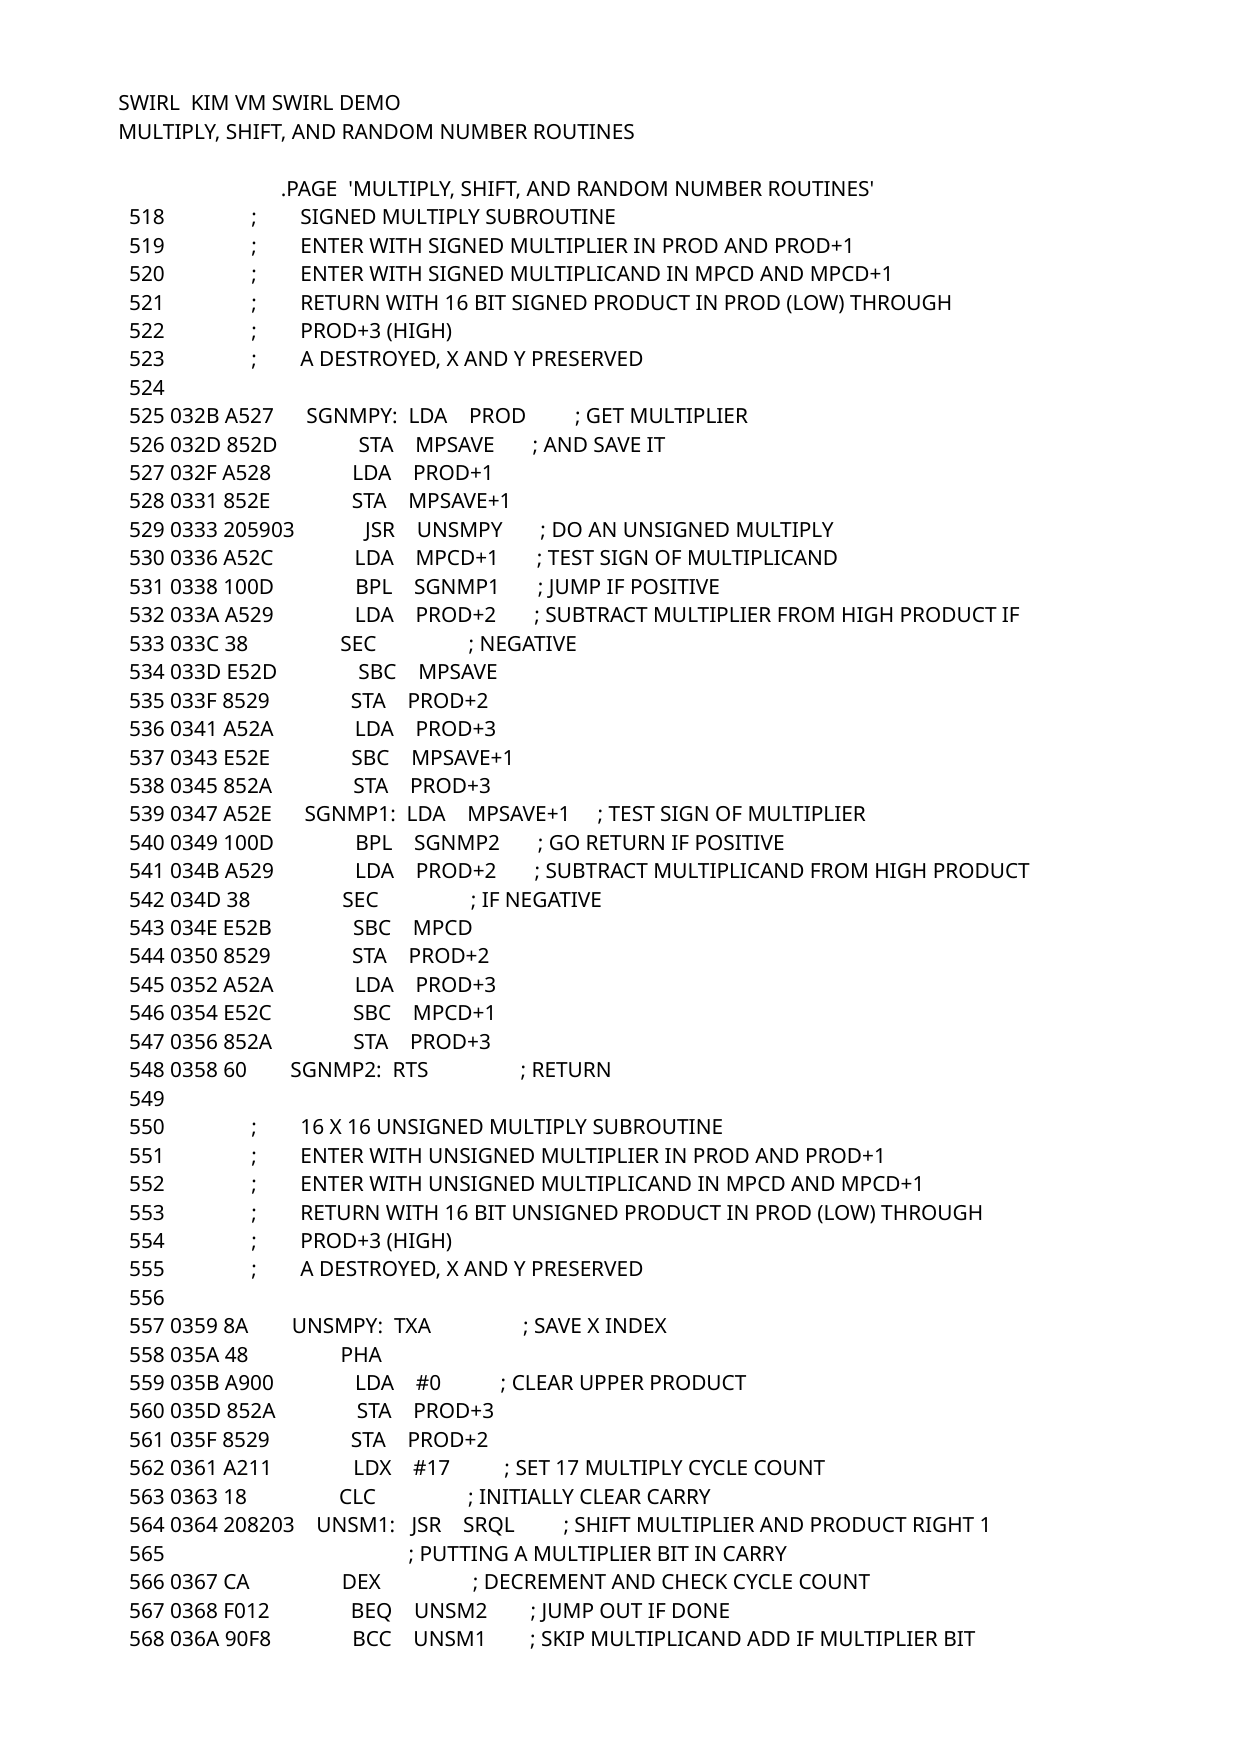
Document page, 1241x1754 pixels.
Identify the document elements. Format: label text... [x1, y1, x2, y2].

text SWIRL KIM VM SWIRL DEMO [118, 88, 1152, 117]
text 522 ; PROD+3 (HIGH) [118, 316, 1152, 344]
text 546 0354 E52C SBC MPCD+1 [118, 998, 1152, 1027]
text 521 ; RETURN WITH 16 BIT SIGNED PRODUCT IN PROD (LOW) THROUGH [118, 288, 1152, 316]
text 533 033C 38 SEC ; NEGATIVE [118, 629, 1152, 657]
text 545 0352 A52A LDA PROD+3 [118, 970, 1152, 998]
text 565 ; PUTTING A MULTIPLIER BIT IN CARRY [118, 1539, 1152, 1567]
text 529 0333 205903 JSR UNSMPY ; DO AN UNSIGNED MULTIPLY [118, 515, 1152, 543]
text 526 032D 852D STA MPSAVE ; AND SAVE IT [118, 430, 1152, 458]
text 559 035B A900 LDA #0 ; CLEAR UPPER PRODUCT [118, 1368, 1152, 1397]
text 556 [118, 1283, 1152, 1311]
text 542 034D 38 SEC ; IF NEGATIVE [118, 885, 1152, 913]
text 554 ; PROD+3 (HIGH) [118, 1226, 1152, 1254]
text 567 0368 F012 BEQ UNSM2 ; JUMP OUT IF DONE [118, 1596, 1152, 1624]
text 536 0341 A52A LDA PROD+3 [118, 714, 1152, 743]
text 525 032B A527 SGNMPY: LDA PROD ; GET MULTIPLIER [118, 401, 1152, 430]
text 531 0338 100D BPL SGNMP1 ; JUMP IF POSITIVE [118, 572, 1152, 600]
text 527 032F A528 LDA PROD+1 [118, 458, 1152, 487]
text 562 0361 A211 LDX #17 ; SET 17 MULTIPLY CYCLE COUNT [118, 1453, 1152, 1482]
text 553 ; RETURN WITH 16 BIT UNSIGNED PRODUCT IN PROD (LOW) THROUGH [118, 1198, 1152, 1226]
text 558 035A 48 PHA [118, 1340, 1152, 1368]
text MULTIPLY, SHIFT, AND RANDOM NUMBER ROUTINES [118, 117, 1152, 145]
text .PAGE 'MULTIPLY, SHIFT, AND RANDOM NUMBER ROUTINES' [118, 174, 1152, 202]
text 537 0343 E52E SBC MPSAVE+1 [118, 743, 1152, 771]
text 564 0364 208203 UNSM1: JSR SRQL ; SHIFT MULTIPLIER AND PRODUCT RIGHT 1 [118, 1510, 1152, 1539]
text 555 ; A DESTROYED, X AND Y PRESERVED [118, 1254, 1152, 1283]
text 552 ; ENTER WITH UNSIGNED MULTIPLICAND IN MPCD AND MPCD+1 [118, 1169, 1152, 1198]
text 548 0358 60 SGNMP2: RTS ; RETURN [118, 1055, 1152, 1084]
text 519 ; ENTER WITH SIGNED MULTIPLIER IN PROD AND PROD+1 [118, 231, 1152, 259]
text 539 0347 A52E SGNMP1: LDA MPSAVE+1 ; TEST SIGN OF MULTIPLIER [118, 799, 1152, 828]
text 540 0349 100D BPL SGNMP2 ; GO RETURN IF POSITIVE [118, 828, 1152, 856]
text 549 [118, 1084, 1152, 1112]
text 557 0359 8A UNSMPY: TXA ; SAVE X INDEX [118, 1311, 1152, 1340]
text 535 033F 8529 STA PROD+2 [118, 686, 1152, 714]
text 551 ; ENTER WITH UNSIGNED MULTIPLIER IN PROD AND PROD+1 [118, 1141, 1152, 1169]
text 566 0367 CA DEX ; DECREMENT AND CHECK CYCLE COUNT [118, 1567, 1152, 1596]
text 560 035D 852A STA PROD+3 [118, 1397, 1152, 1425]
text 568 036A 90F8 BCC UNSM1 ; SKIP MULTIPLICAND ADD IF MULTIPLIER BIT [118, 1624, 1152, 1653]
text 547 0356 852A STA PROD+3 [118, 1027, 1152, 1055]
text 528 0331 852E STA MPSAVE+1 [118, 487, 1152, 515]
text 532 033A A529 LDA PROD+2 ; SUBTRACT MULTIPLIER FROM HIGH PRODUCT IF [118, 600, 1152, 629]
text 541 034B A529 LDA PROD+2 ; SUBTRACT MULTIPLICAND FROM HIGH PRODUCT [118, 856, 1152, 885]
text 563 0363 18 CLC ; INITIALLY CLEAR CARRY [118, 1482, 1152, 1510]
text 524 [118, 373, 1152, 401]
text 534 033D E52D SBC MPSAVE [118, 657, 1152, 686]
text 550 ; 16 X 16 UNSIGNED MULTIPLY SUBROUTINE [118, 1112, 1152, 1141]
text 561 035F 8529 STA PROD+2 [118, 1425, 1152, 1453]
text 538 0345 852A STA PROD+3 [118, 771, 1152, 799]
text 523 ; A DESTROYED, X AND Y PRESERVED [118, 344, 1152, 373]
text 543 034E E52B SBC MPCD [118, 913, 1152, 942]
text 544 0350 8529 STA PROD+2 [118, 942, 1152, 970]
text 530 0336 A52C LDA MPCD+1 ; TEST SIGN OF MULTIPLICAND [118, 543, 1152, 572]
text 520 ; ENTER WITH SIGNED MULTIPLICAND IN MPCD AND MPCD+1 [118, 259, 1152, 288]
text 518 ; SIGNED MULTIPLY SUBROUTINE [118, 202, 1152, 231]
